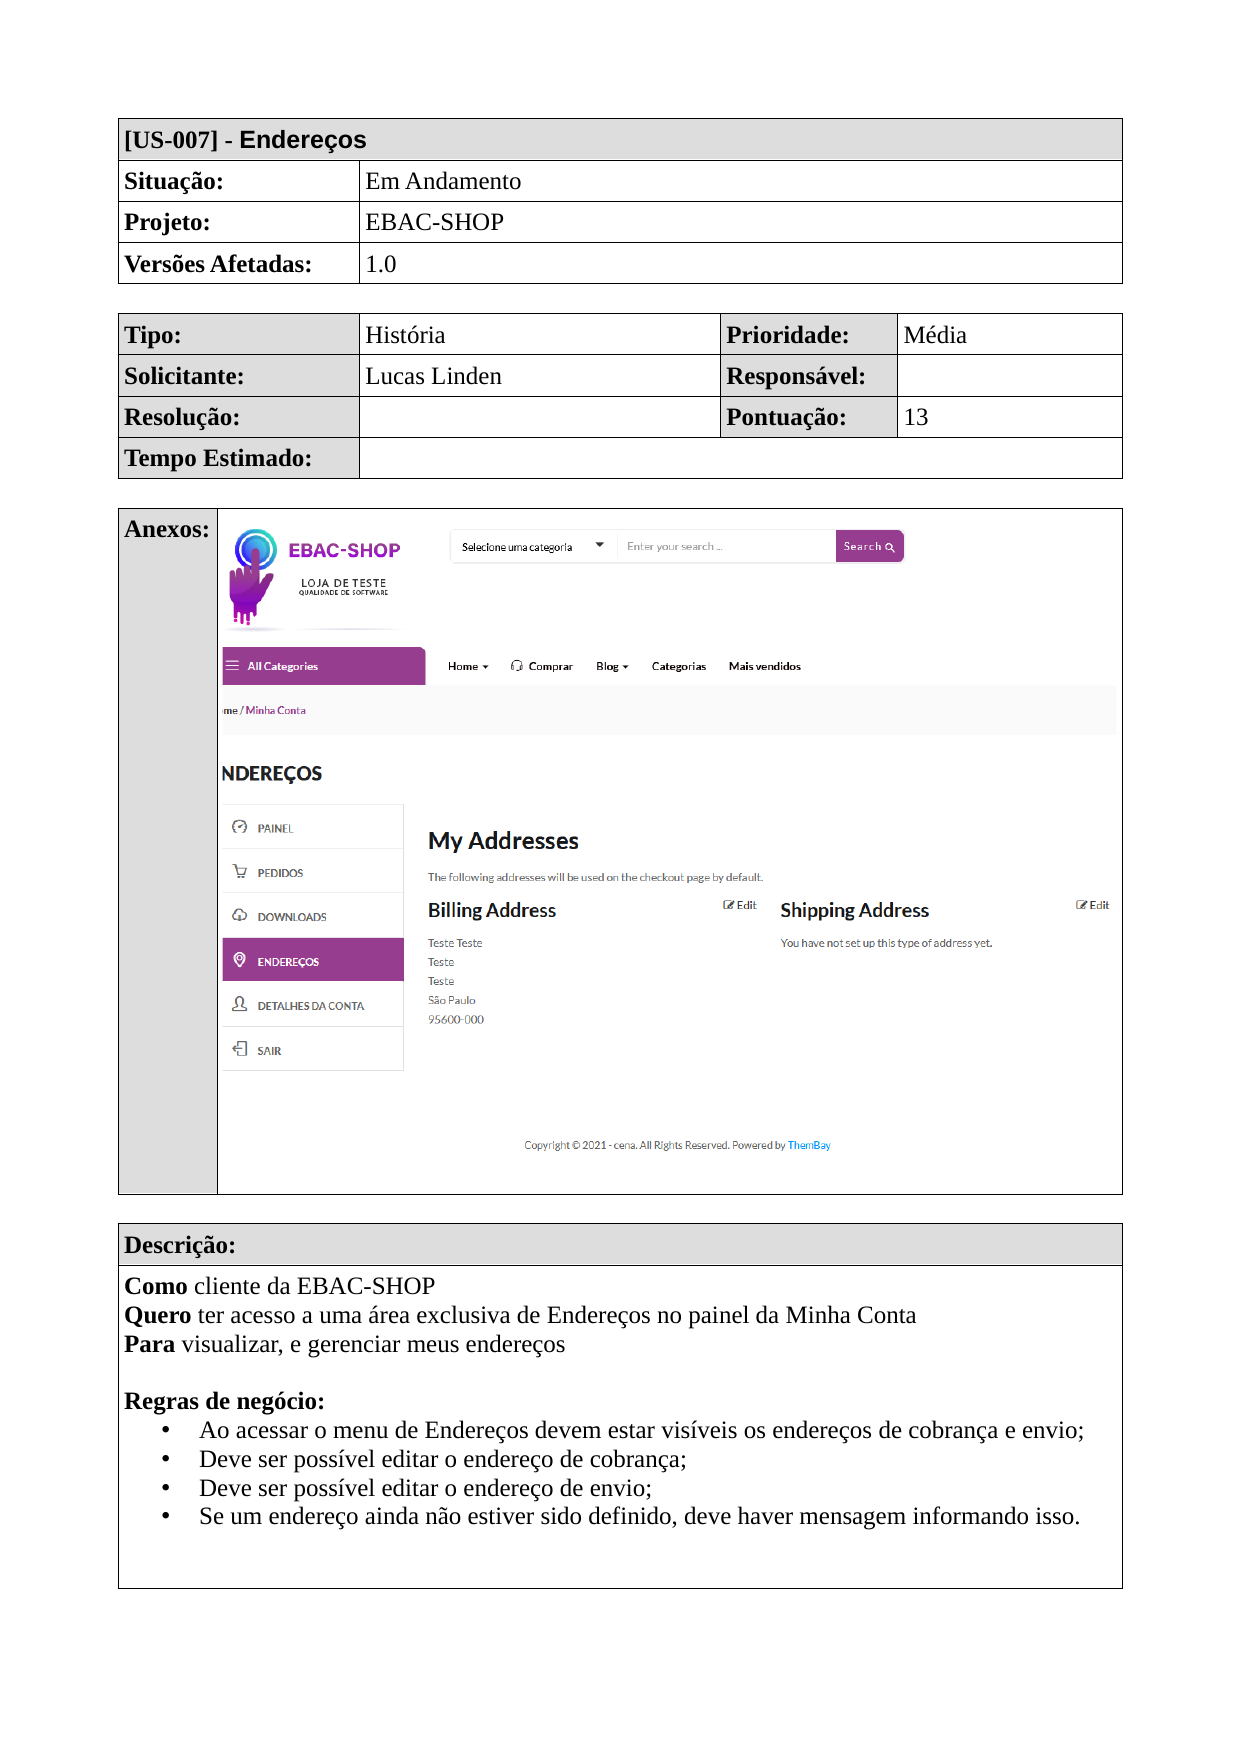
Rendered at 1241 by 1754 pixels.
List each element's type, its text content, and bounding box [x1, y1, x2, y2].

table_cell [898, 355, 1122, 396]
table_cell Projeto: [119, 202, 359, 242]
table_header História [360, 314, 720, 354]
table_cell Lucas Linden [360, 355, 720, 396]
table_cell EBAC-SHOP [360, 202, 1122, 242]
table_header Prioridade: [721, 314, 897, 354]
table_header Média [898, 314, 1122, 354]
table_header [US-007] - Endereços [119, 119, 1122, 159]
table_cell Como cliente da EBAC-SHOP Quero ter acesso a uma área exclusiva de Endereços no painel da Minha Conta Para visualizar, e gerenciar meus endereços Regras de negócio: Ao acessar o menu de Endereços devem estar visíveis os endereços de cobrança e envio; Deve ser possível editar o endereço de cobrança; Deve ser possível editar o endereço de envio; Se um endereço ainda não estiver sido definido, deve haver mensagem informando isso. [119, 1266, 1122, 1588]
table_cell Responsável: [721, 355, 897, 396]
table_header Anexos: [119, 509, 217, 1193]
table_cell Em Andamento [360, 161, 1122, 201]
table_cell 1.0 [360, 243, 1122, 283]
table_cell Tempo Estimado: [119, 438, 359, 478]
table_cell Pontuação: [721, 397, 897, 437]
table_cell Versões Afetadas: [119, 243, 359, 283]
table_cell Situação: [119, 161, 359, 201]
picture [222, 514, 1117, 1159]
table_cell [360, 438, 1122, 478]
table_cell Solicitante: [119, 355, 359, 396]
table_cell Resolução: [119, 397, 359, 437]
table_header [218, 509, 1122, 1193]
table_cell [360, 397, 720, 437]
table_header Tipo: [119, 314, 359, 354]
table_cell 13 [898, 397, 1122, 437]
table_header Descrição: [119, 1224, 1122, 1264]
